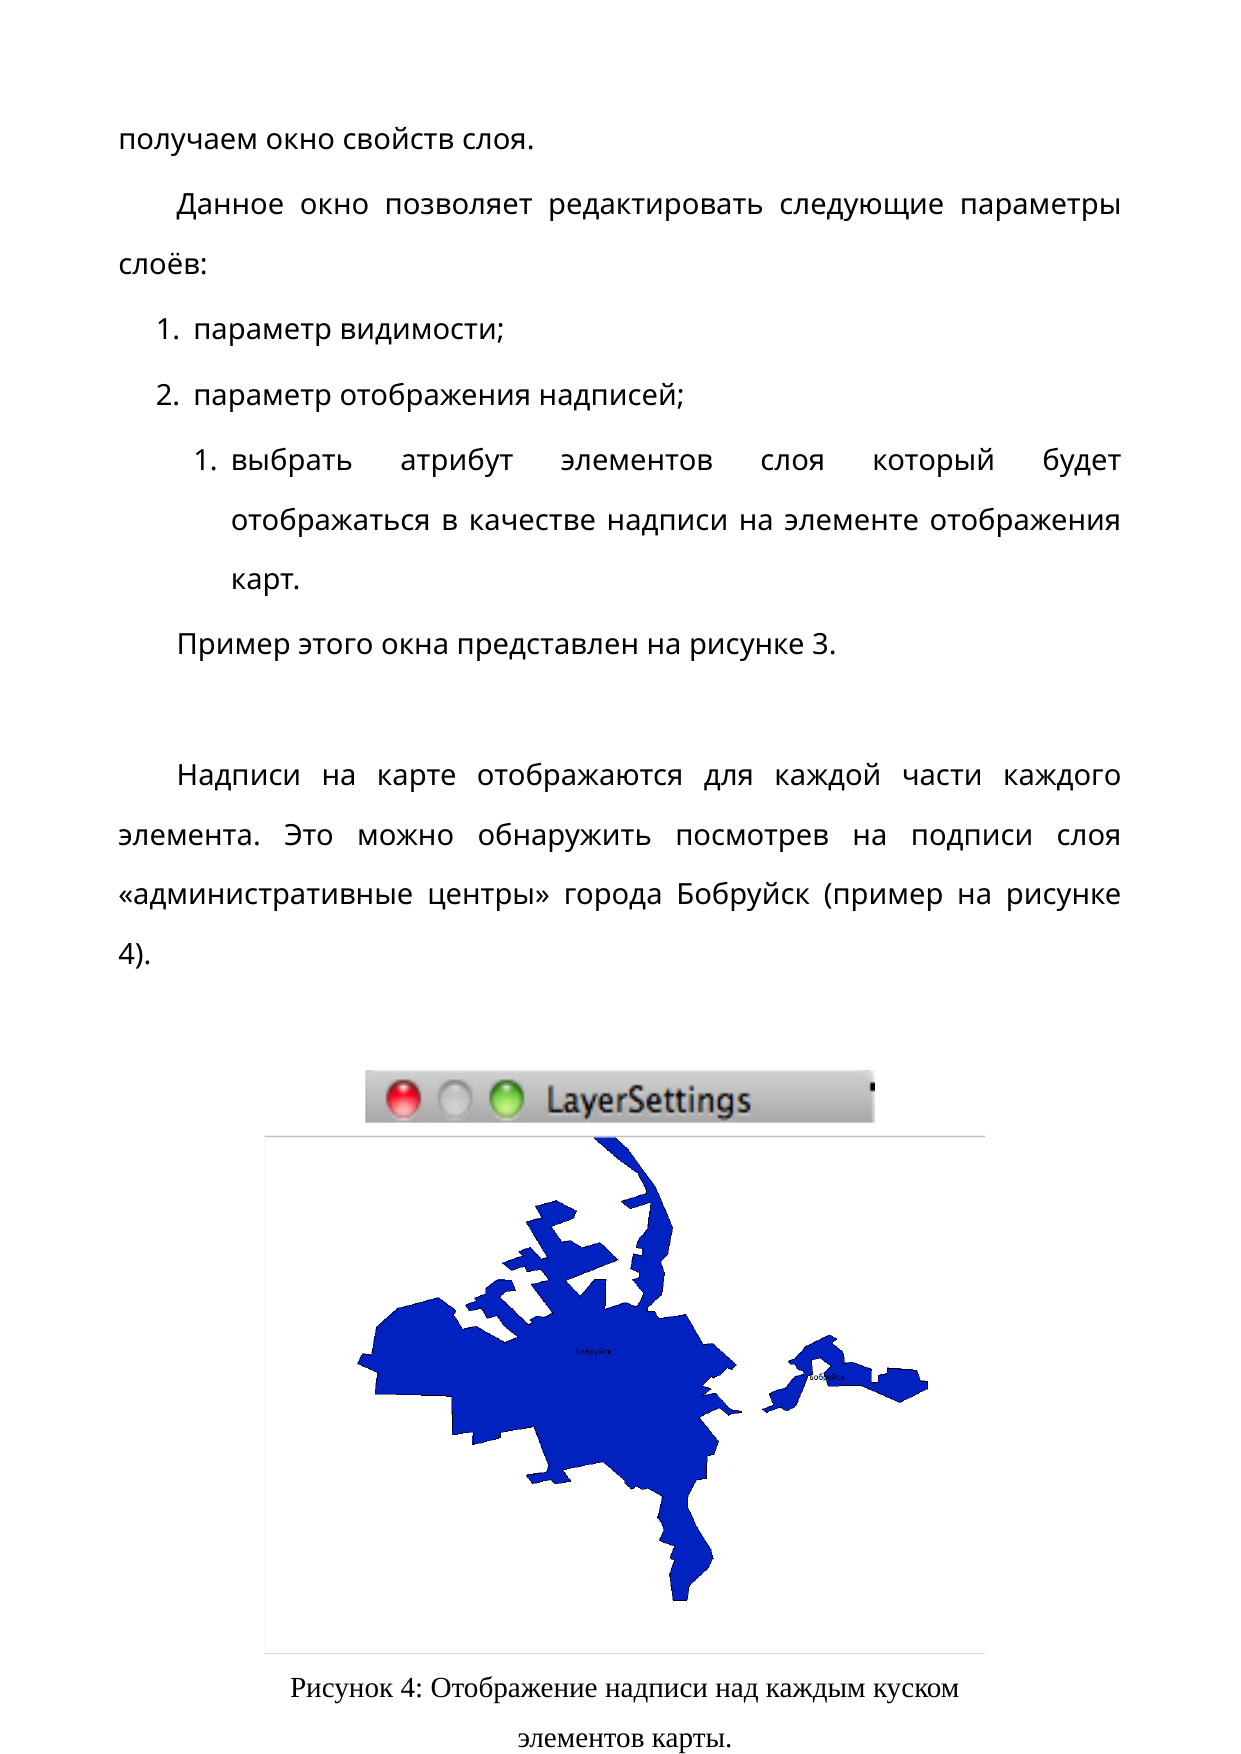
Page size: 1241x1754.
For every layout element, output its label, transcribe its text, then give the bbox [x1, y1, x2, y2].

list параметр отображения надписей; [156, 374, 1122, 413]
list выбрать атрибут элементов слоя который будет отображаться в качестве надписи на элементе отображения карт. [193, 439, 1122, 598]
text Пример этого окна представлен на рисунке 3. [118, 624, 1122, 663]
text Рисунок 4: Отображение надписи над каждым куском элементов карты. [264, 1654, 985, 1754]
text Надписи на карте отображаются для каждой части каждого элемента. Это можно обнаружить посмотрев на подписи слоя «административные центры» города Бобруйск (пример на рисунке 4). [118, 754, 1122, 973]
text получаем окно свойств слоя. [118, 118, 1122, 158]
picture [365, 1070, 875, 1122]
picture [264, 1135, 986, 1654]
list параметр видимости; [156, 308, 1122, 348]
text Данное окно позволяет редактировать следующие параметры слоёв: [118, 183, 1122, 283]
